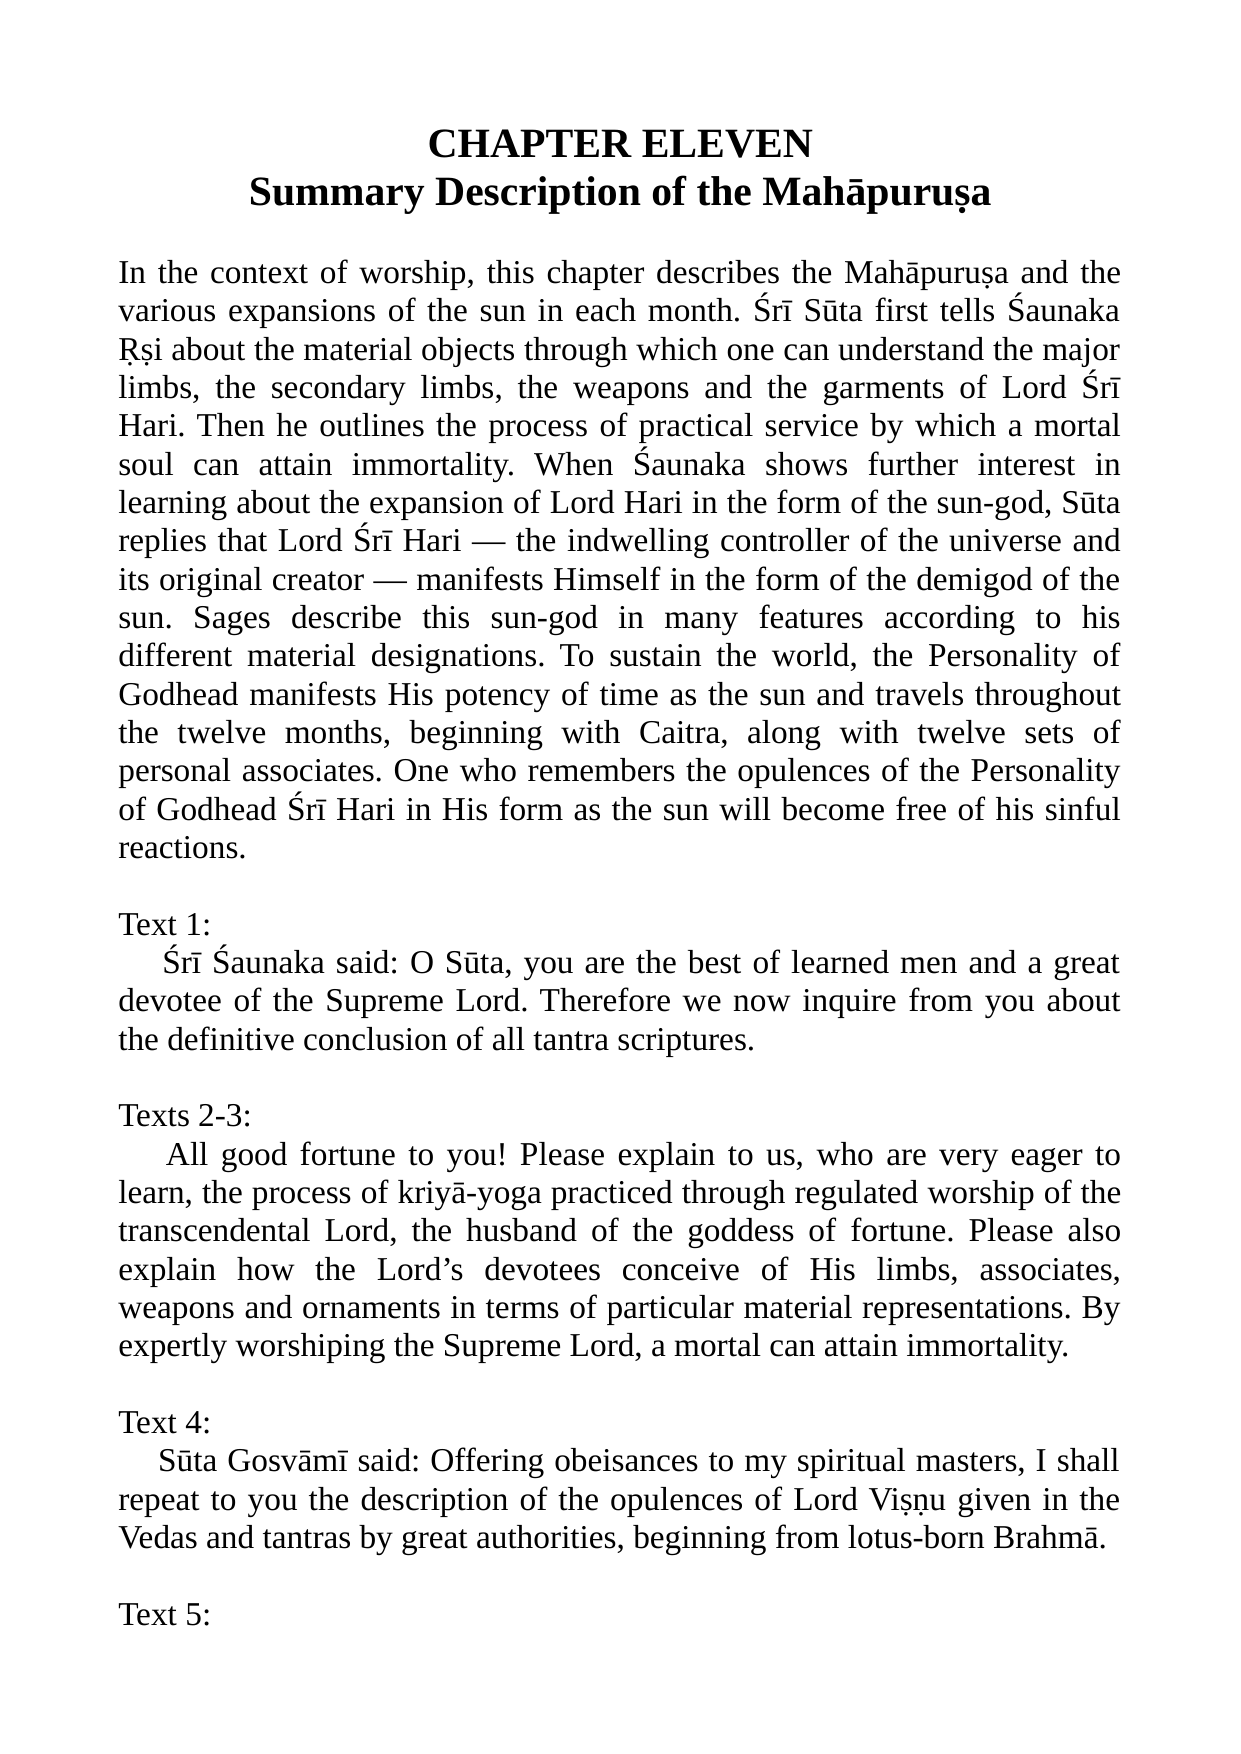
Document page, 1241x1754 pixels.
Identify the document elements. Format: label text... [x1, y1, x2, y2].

text Śrī Śaunaka said: O Sūta, you are the best of learned men and a great devotee of the Supreme Lord. Therefore we now inquire from you about the definitive conclusion of all tantra scriptures. [118, 942, 1122, 1057]
text All good fortune to you! Please explain to us, who are very eager to learn, the process of kriyā-yoga practiced through regulated worship of the transcendental Lord, the husband of the goddess of fortune. Please also explain how the Lord’s devotees conceive of His limbs, associates, weapons and ornaments in terms of particular material representations. By expertly worshiping the Supreme Lord, a mortal can attain immortality. [118, 1134, 1122, 1364]
text Text 1: [118, 904, 1122, 942]
text Text 4: [118, 1402, 1122, 1441]
text Sūta Gosvāmī said: Offering obeisances to my spiritual masters, I shall repeat to you the description of the opulences of Lord Viṣṇu given in the Vedas and tantras by great authorities, beginning from lotus-born Brahmā. [118, 1441, 1122, 1556]
text Texts 2-3: [118, 1096, 1122, 1134]
text Summary Description of the Mahāpuruṣa [118, 166, 1122, 214]
text CHAPTER ELEVEN [118, 118, 1122, 166]
text Text 5: [118, 1594, 1122, 1632]
text In the context of worship, this chapter describes the Mahāpuruṣa and the various expansions of the sun in each month. Śrī Sūta first tells Śaunaka Ṛṣi about the material objects through which one can understand the major limbs, the secondary limbs, the weapons and the garments of Lord Śrī Hari. Then he outlines the process of practical service by which a mortal soul can attain immortality. When Śaunaka shows further interest in learning about the expansion of Lord Hari in the form of the sun-god, Sūta replies that Lord Śrī Hari — the indwelling controller of the universe and its original creator — manifests Himself in the form of the demigod of the sun. Sages describe this sun-god in many features according to his different material designations. To sustain the world, the Personality of Godhead manifests His potency of time as the sun and travels throughout the twelve months, beginning with Caitra, along with twelve sets of personal associates. One who remembers the opulences of the Personality of Godhead Śrī Hari in His form as the sun will become free of his sinful reactions. [118, 252, 1122, 866]
